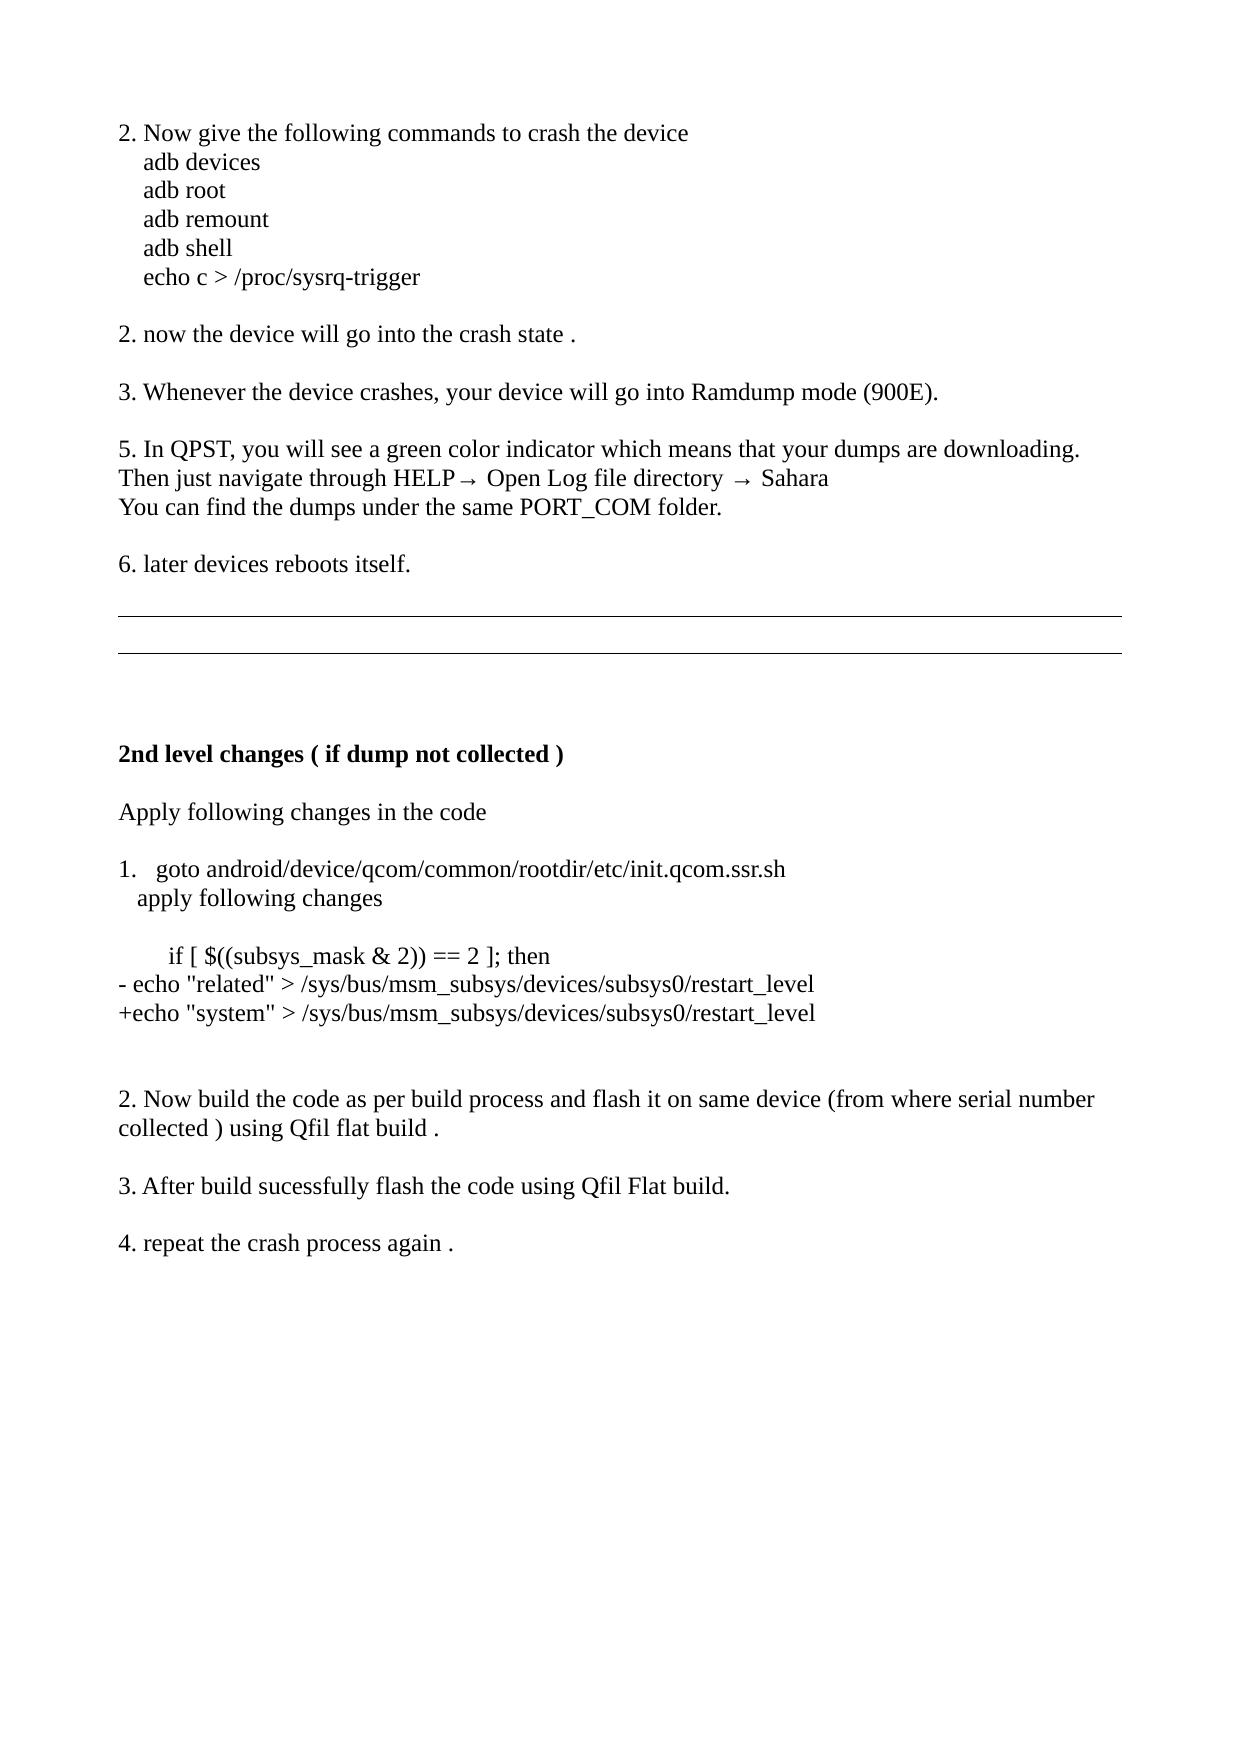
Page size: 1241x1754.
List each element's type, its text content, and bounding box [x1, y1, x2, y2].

text 4. repeat the crash process again . [118, 1228, 1122, 1257]
text apply following changes [118, 883, 1122, 912]
text 1. goto android/device/qcom/common/rootdir/etc/init.qcom.ssr.sh [118, 854, 1122, 883]
text You can find the dumps under the same PORT_COM folder. [118, 492, 1122, 521]
text 6. later devices reboots itself. [118, 549, 1122, 578]
text Then just navigate through HELP→ Open Log file directory → Sahara [118, 463, 1122, 492]
text if [ $((subsys_mask & 2)) == 2 ]; then [118, 941, 1122, 969]
text adb shell [118, 233, 1122, 262]
text 2nd level changes ( if dump not collected ) [118, 739, 1122, 768]
text 2. Now build the code as per build process and flash it on same device (from where serial number collected ) using Qfil flat build . [118, 1084, 1122, 1142]
text 3. Whenever the device crashes, your device will go into Ramdump mode (900E). [118, 377, 1122, 406]
text - echo "related" > /sys/bus/msm_subsys/devices/subsys0/restart_level [118, 969, 1122, 998]
text echo c > /proc/sysrq-trigger [118, 262, 1122, 291]
text 3. After build sucessfully flash the code using Qfil Flat build. [118, 1171, 1122, 1199]
text 2. Now give the following commands to crash the device [118, 118, 1122, 147]
text 2. now the device will go into the crash state . [118, 319, 1122, 348]
text adb root [118, 176, 1122, 204]
text adb devices [118, 147, 1122, 176]
text Apply following changes in the code [118, 797, 1122, 826]
text adb remount [118, 204, 1122, 233]
text +echo "system" > /sys/bus/msm_subsys/devices/subsys0/restart_level [118, 998, 1122, 1027]
text 5. In QPST, you will see a green color indicator which means that your dumps are downloading. [118, 434, 1122, 463]
